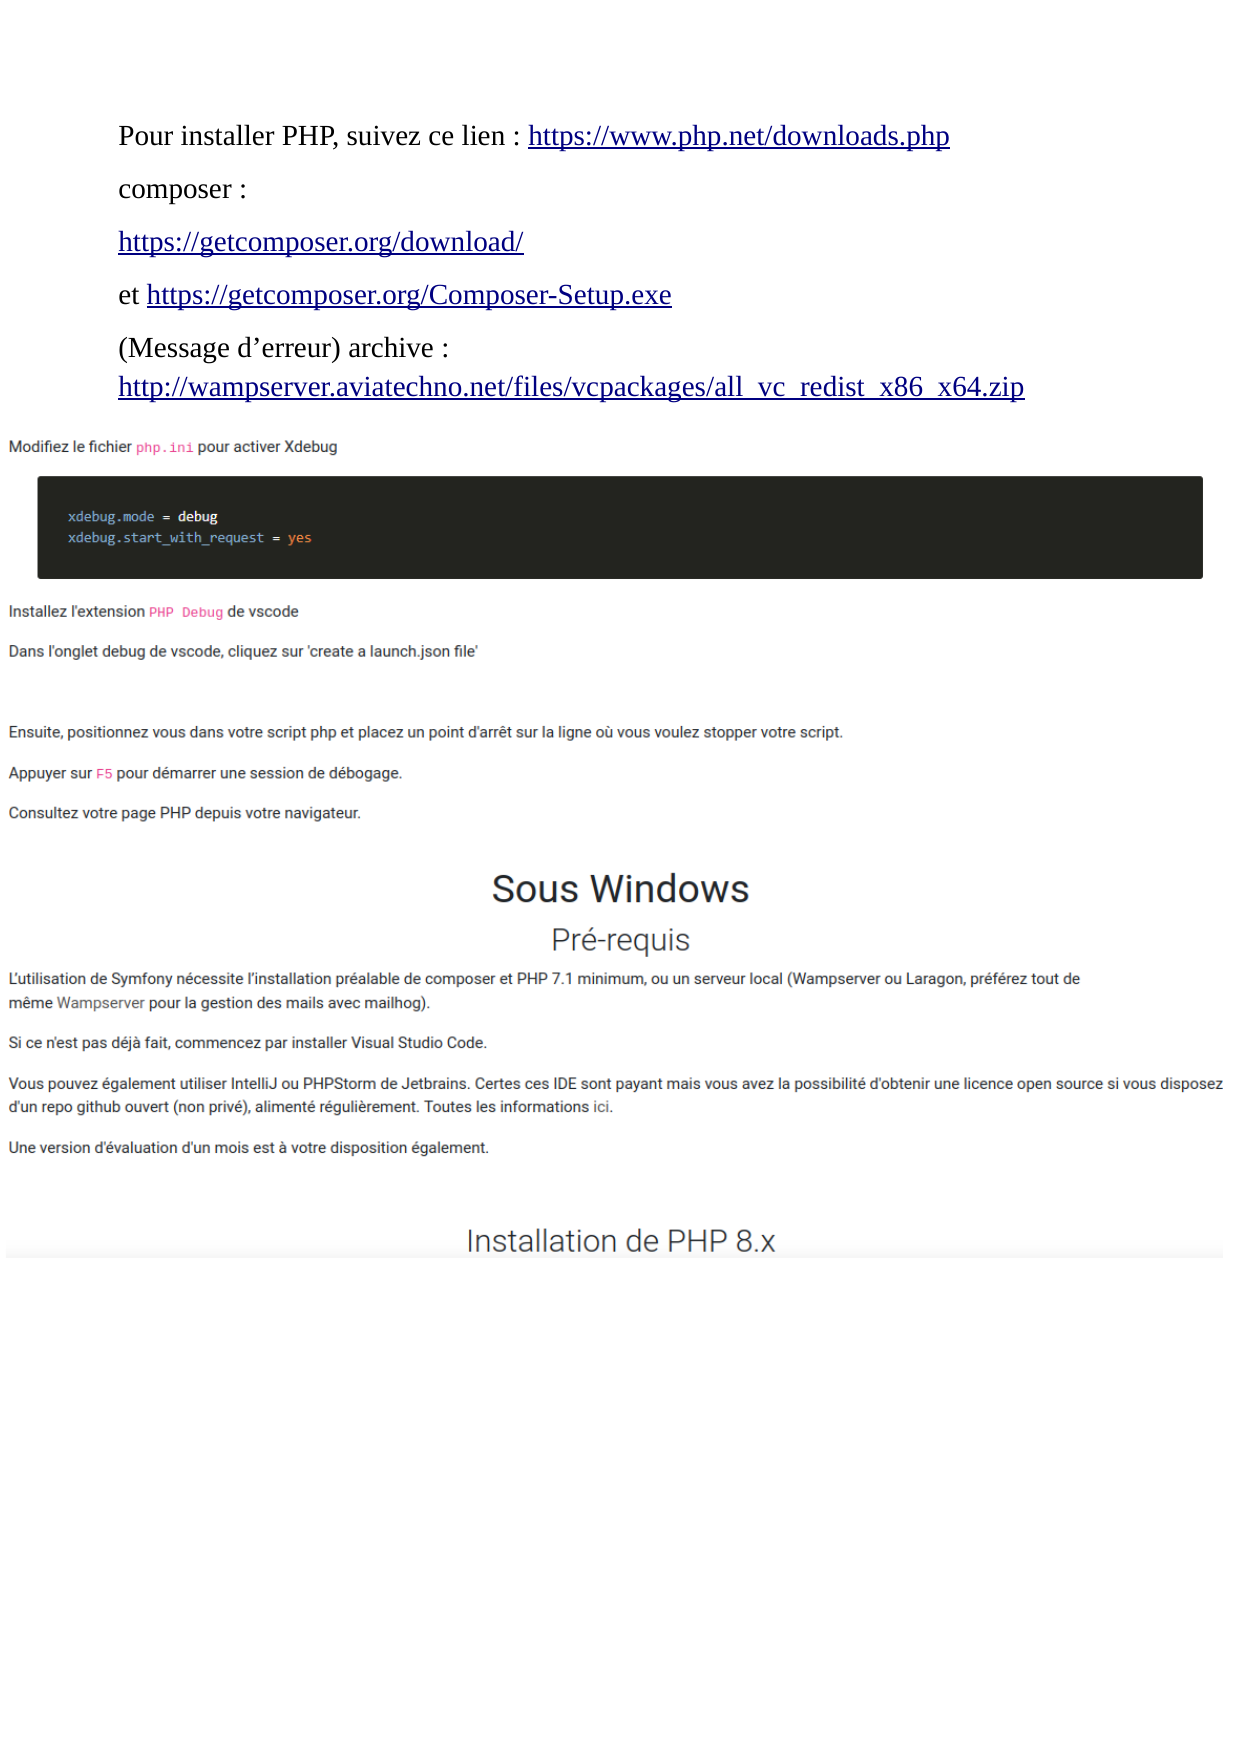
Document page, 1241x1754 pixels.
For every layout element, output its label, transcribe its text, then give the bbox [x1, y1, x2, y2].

text composer : [118, 171, 1122, 205]
text https://getcomposer.org/download/ [118, 224, 1122, 258]
text (Message d’erreur) archive : http://wampserver.aviatechno.net/files/vcpackages/all_vc_redist_x86_x64.zip [118, 331, 1122, 403]
picture [5, 430, 1223, 1258]
text Pour installer PHP, suivez ce lien : https://www.php.net/downloads.php [118, 118, 1122, 152]
text et https://getcomposer.org/Composer-Setup.exe [118, 277, 1122, 311]
